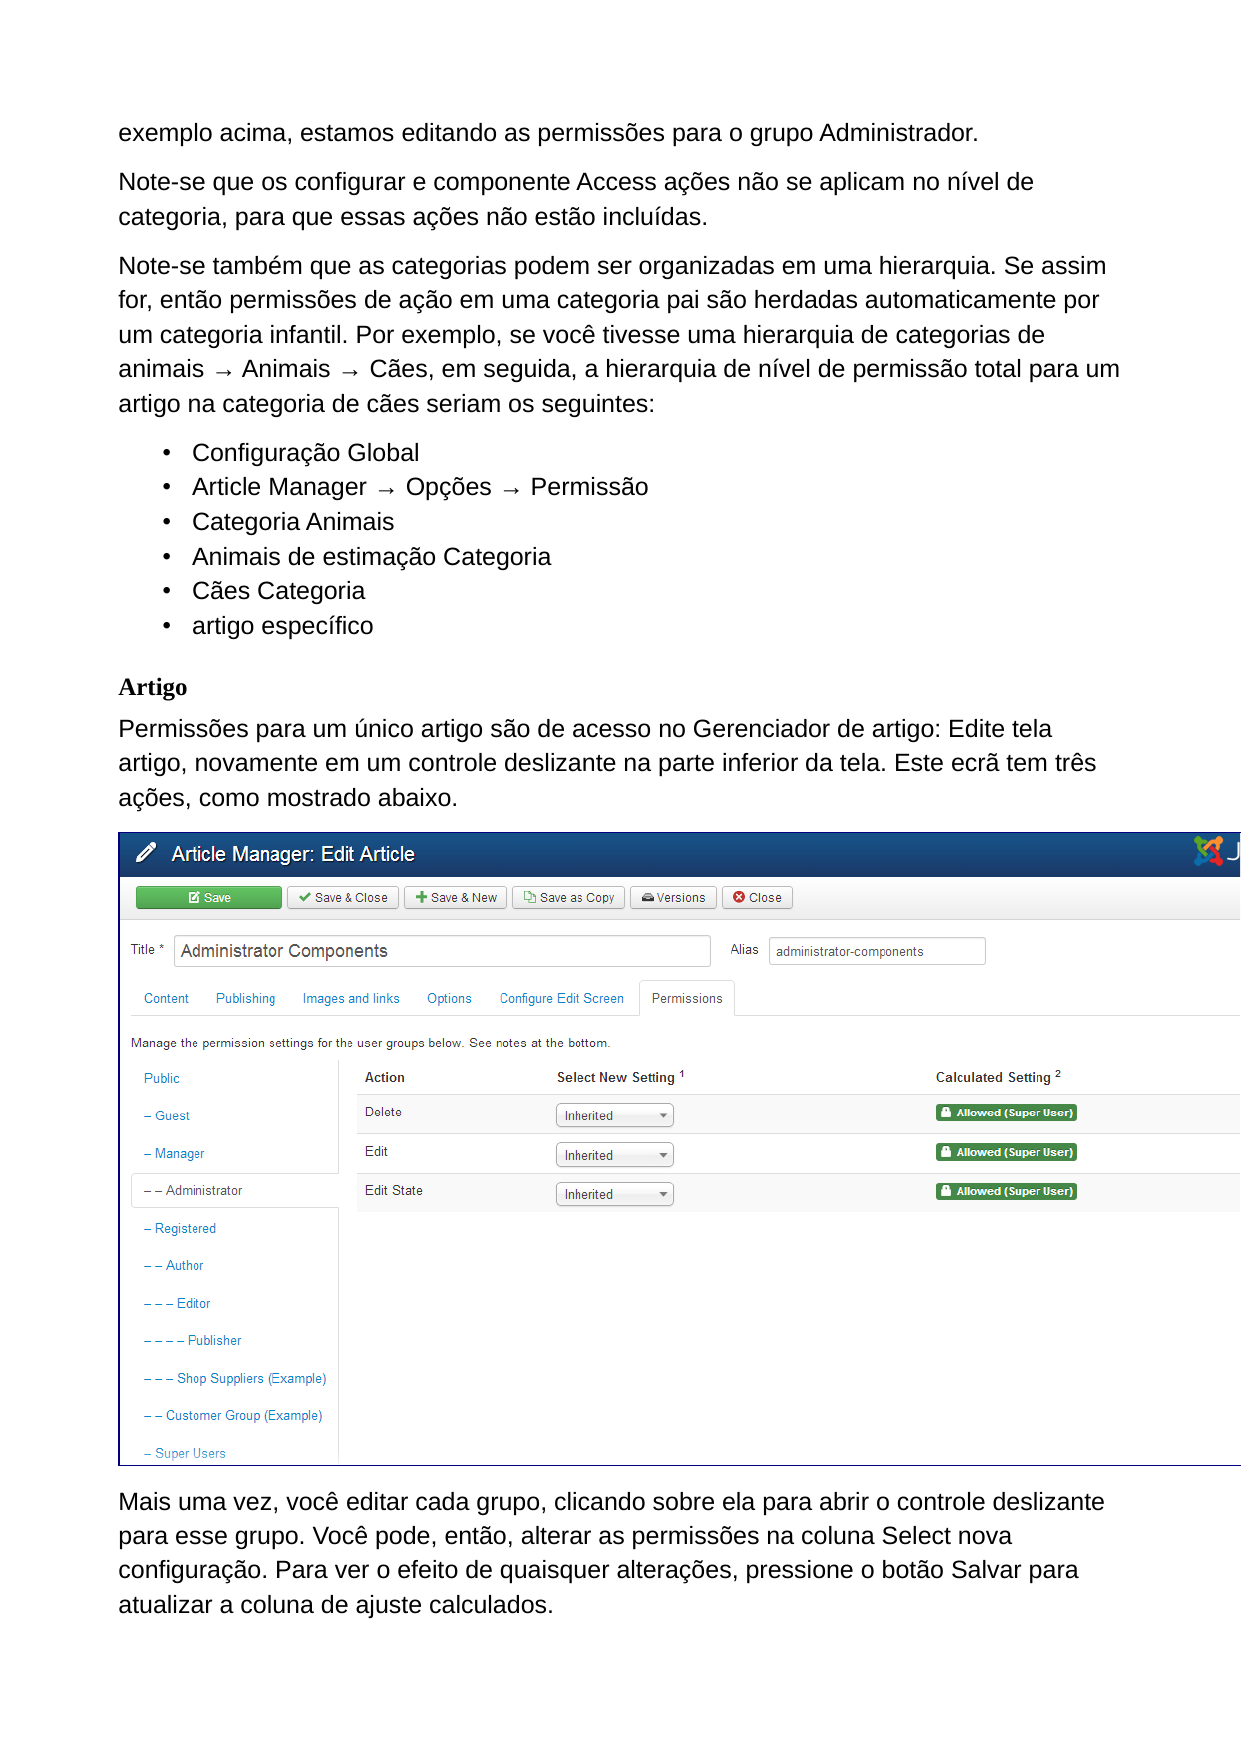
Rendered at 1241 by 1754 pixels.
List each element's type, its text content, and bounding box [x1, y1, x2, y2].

list Configuração Global [162, 438, 1122, 467]
subtitle Artigo [118, 672, 1122, 701]
list Cães Categoria [162, 576, 1122, 605]
text Mais uma vez, você editar cada grupo, clicando sobre ela para abrir o controle deslizante para esse grupo. Você pode, então, alterar as permissões na coluna Select nova configuração. Para ver o efeito de quaisquer alterações, pressione o botão Salvar para atualizar a coluna de ajuste calculados. [118, 1487, 1122, 1619]
list Categoria Animais [162, 507, 1122, 536]
list artigo específico [162, 611, 1122, 639]
list Article Manager → Opções → Permissão [162, 472, 1122, 501]
picture [120, 833, 1241, 1465]
list Animais de estimação Categoria [162, 541, 1122, 570]
text Note-se que os configurar e componente Access ações não se aplicam no nível de categoria, para que essas ações não estão incluídas. [118, 167, 1122, 230]
text Permissões para um único artigo são de acesso no Gerenciador de artigo: Edite tela artigo, novamente em um controle deslizante na parte inferior da tela. Este ecrã tem três ações, como mostrado abaixo. [118, 713, 1122, 811]
text Note-se também que as categorias podem ser organizadas em uma hierarquia. Se assim for, então permissões de ação em uma categoria pai são herdadas automaticamente por um categoria infantil. Por exemplo, se você tivesse uma hierarquia de categorias de animais → Animais → Cães, em seguida, a hierarquia de nível de permissão total para um artigo na categoria de cães seriam os seguintes: [118, 251, 1122, 417]
text exemplo acima, estamos editando as permissões para o grupo Administrador. [118, 118, 1122, 147]
